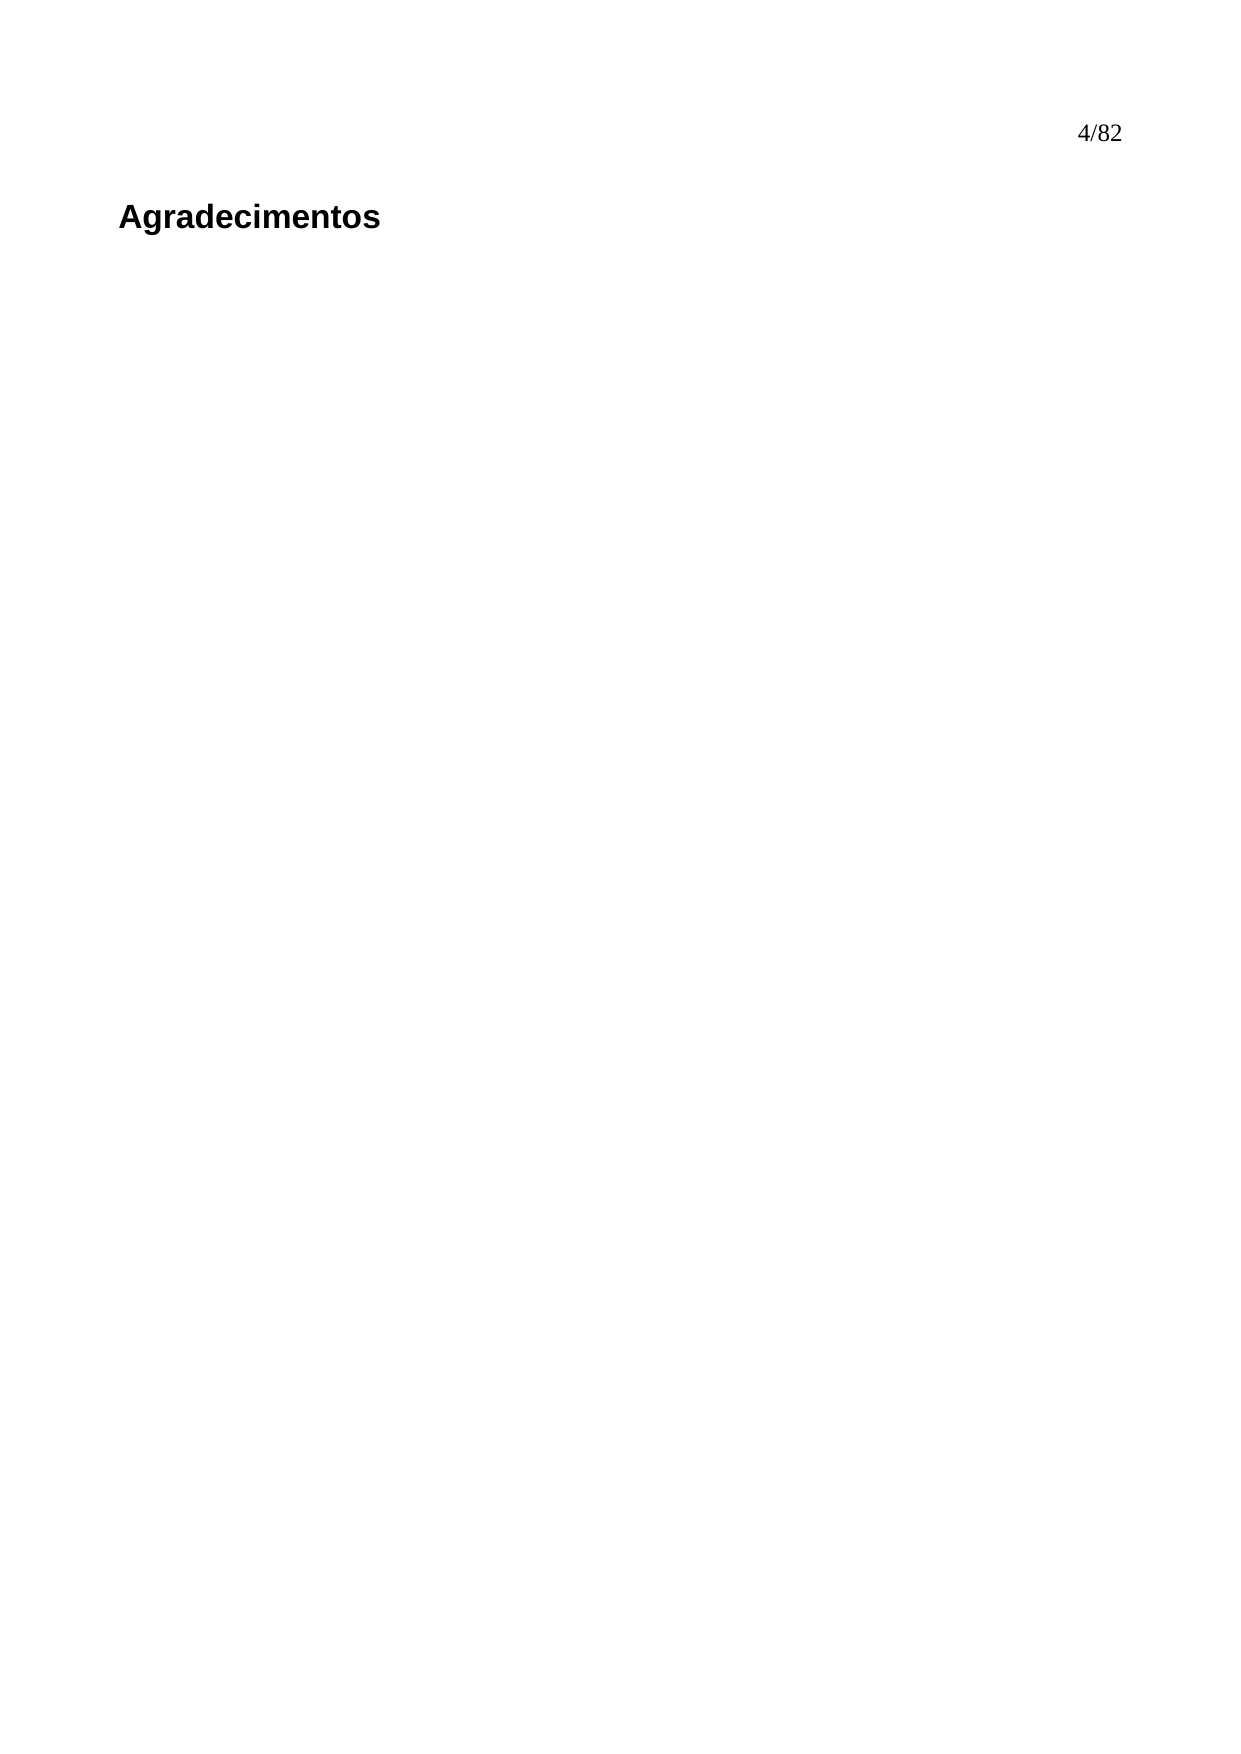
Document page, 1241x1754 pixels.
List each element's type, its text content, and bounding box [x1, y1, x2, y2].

subtitle Agradecimentos [118, 197, 1122, 236]
